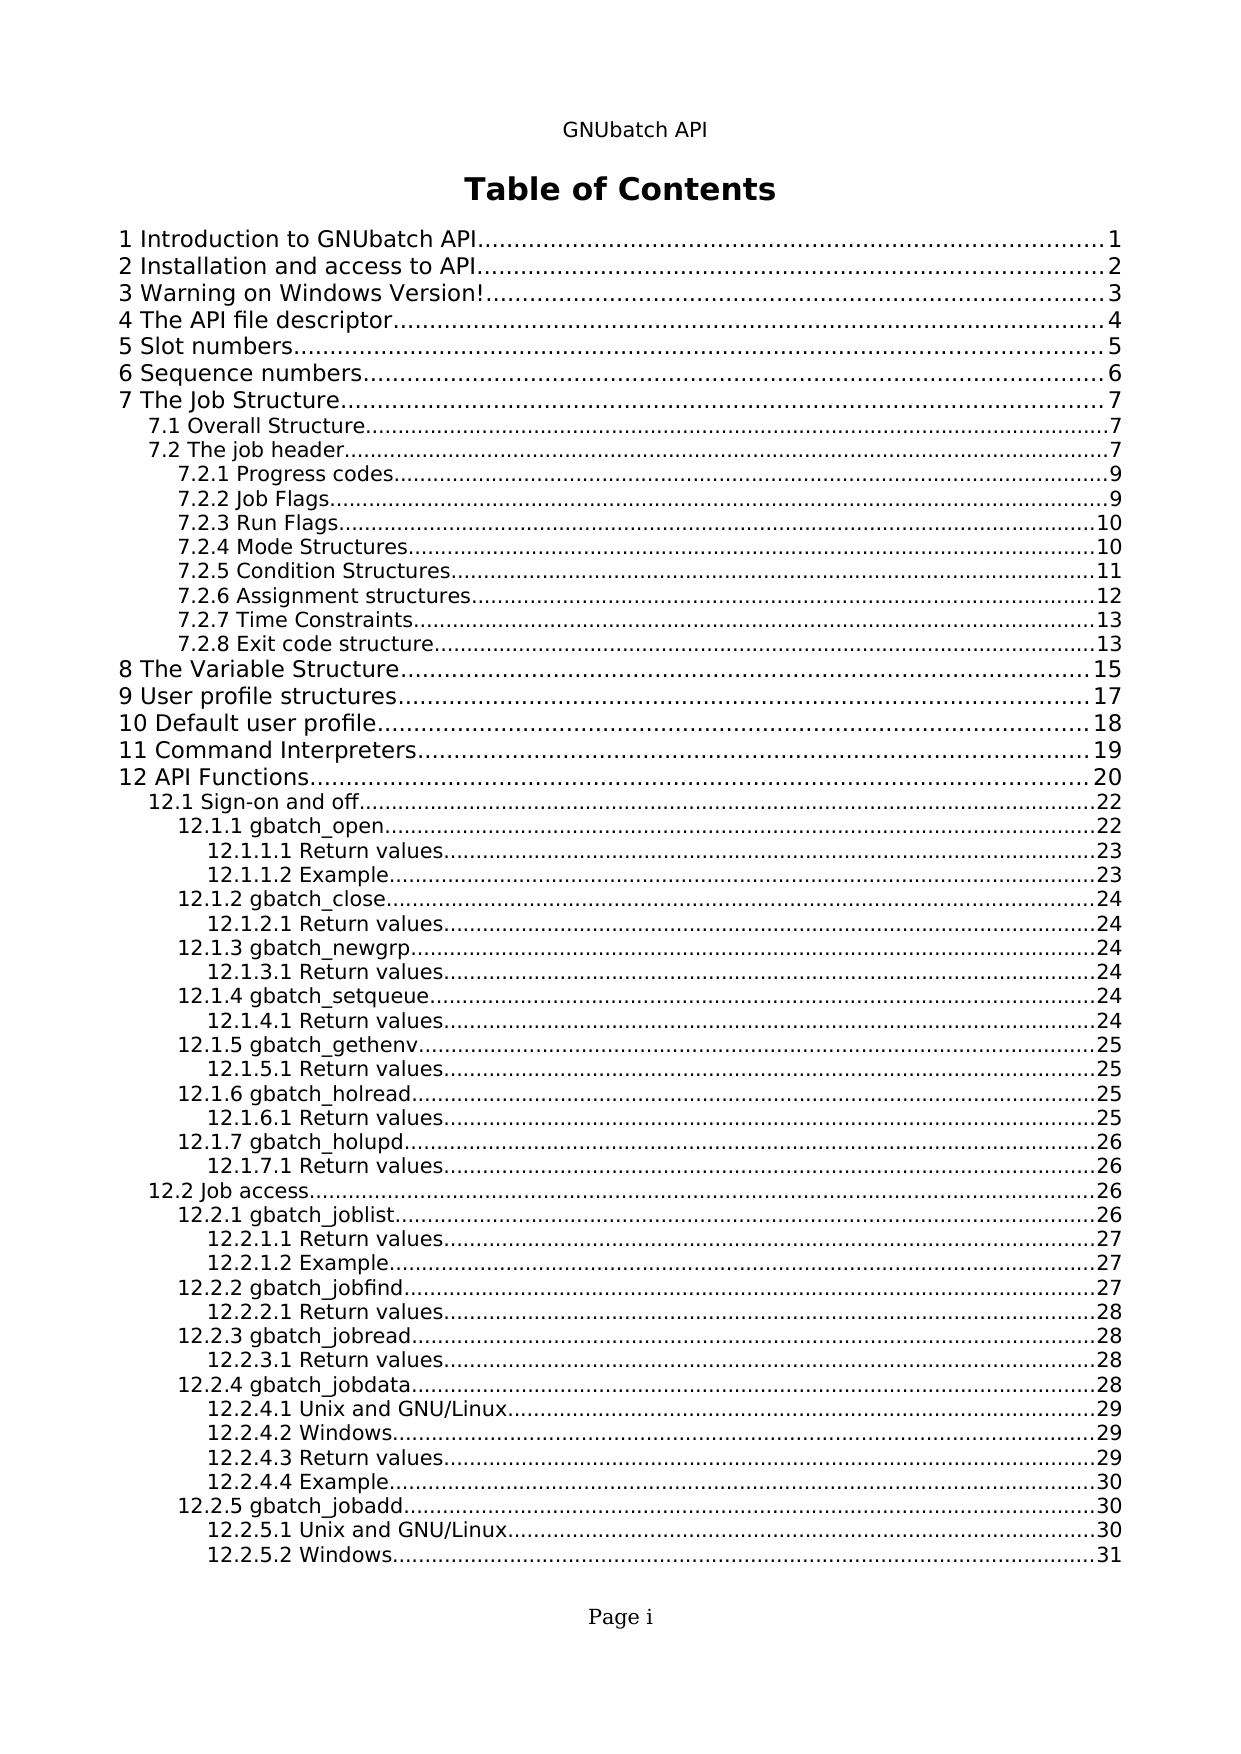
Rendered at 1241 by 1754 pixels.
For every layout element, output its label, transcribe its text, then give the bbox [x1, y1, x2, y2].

text 12.2.4.4 Example 30 [207, 1470, 1122, 1494]
text 12.1.1.2 Example 23 [207, 863, 1122, 887]
text 12.1.2.1 Return values 24 [207, 912, 1122, 936]
text 11 Command Interpreters 19 [118, 737, 1122, 764]
text 12.1.3.1 Return values 24 [207, 960, 1122, 984]
text 12 API Functions 20 [118, 764, 1122, 790]
text 10 Default user profile 18 [118, 710, 1122, 737]
text 2 Installation and access to API 2 [118, 253, 1122, 280]
text 12.2.4.1 Unix and GNU/Linux 29 [207, 1397, 1122, 1421]
text 12.1.6.1 Return values 25 [207, 1106, 1122, 1130]
text 12.2.5.2 Windows 31 [207, 1543, 1122, 1567]
text 9 User profile structures 17 [118, 683, 1122, 710]
text 12.1 Sign-on and off 22 [148, 790, 1122, 815]
text 12.2 Job access 26 [148, 1179, 1122, 1203]
text 12.2.5.1 Unix and GNU/Linux 30 [207, 1518, 1122, 1543]
text 6 Sequence numbers 6 [118, 360, 1122, 387]
text 12.1.1.1 Return values 23 [207, 839, 1122, 863]
text 7.2 The job header 7 [148, 438, 1122, 462]
text 12.2.4 gbatch_jobdata 28 [177, 1373, 1122, 1397]
text 12.1.4 gbatch_setqueue 24 [177, 984, 1122, 1009]
text 7.2.1 Progress codes 9 [177, 462, 1122, 487]
text 12.2.2 gbatch_jobfind 27 [177, 1276, 1122, 1300]
subtitle Table of Contents [118, 172, 1122, 208]
text 12.2.2.1 Return values 28 [207, 1300, 1122, 1324]
text 12.1.6 gbatch_holread 25 [177, 1082, 1122, 1106]
text 1 Introduction to GNUbatch API 1 [118, 226, 1122, 253]
text 7.2.3 Run Flags 10 [177, 511, 1122, 535]
text 12.1.7.1 Return values 26 [207, 1154, 1122, 1179]
text 3 Warning on Windows Version! 3 [118, 280, 1122, 307]
text 7.2.8 Exit code structure 13 [177, 632, 1122, 657]
text 12.1.5.1 Return values 25 [207, 1057, 1122, 1082]
text 4 The API file descriptor 4 [118, 307, 1122, 333]
text 12.1.3 gbatch_newgrp 24 [177, 936, 1122, 960]
text 12.1.5 gbatch_gethenv 25 [177, 1033, 1122, 1057]
text 12.2.3 gbatch_jobread 28 [177, 1324, 1122, 1349]
text 8 The Variable Structure 15 [118, 657, 1122, 683]
text 12.2.3.1 Return values 28 [207, 1349, 1122, 1373]
text 7.2.4 Mode Structures 10 [177, 535, 1122, 559]
text 7.2.7 Time Constraints 13 [177, 608, 1122, 632]
text 12.1.2 gbatch_close 24 [177, 887, 1122, 912]
text 7.2.5 Condition Structures 11 [177, 559, 1122, 584]
text 12.1.1 gbatch_open 22 [177, 815, 1122, 839]
text 7.2.2 Job Flags 9 [177, 487, 1122, 511]
text 7 The Job Structure 7 [118, 387, 1122, 414]
text 7.2.6 Assignment structures 12 [177, 584, 1122, 608]
text 12.1.4.1 Return values 24 [207, 1009, 1122, 1033]
text 12.2.4.3 Return values 29 [207, 1446, 1122, 1470]
text 7.1 Overall Structure 7 [148, 414, 1122, 438]
text 12.2.4.2 Windows 29 [207, 1421, 1122, 1446]
text 12.2.5 gbatch_jobadd 30 [177, 1494, 1122, 1518]
text 12.2.1 gbatch_joblist 26 [177, 1203, 1122, 1227]
text 12.2.1.2 Example 27 [207, 1252, 1122, 1276]
text 12.2.1.1 Return values 27 [207, 1227, 1122, 1252]
text 5 Slot numbers 5 [118, 333, 1122, 360]
text 12.1.7 gbatch_holupd 26 [177, 1130, 1122, 1154]
